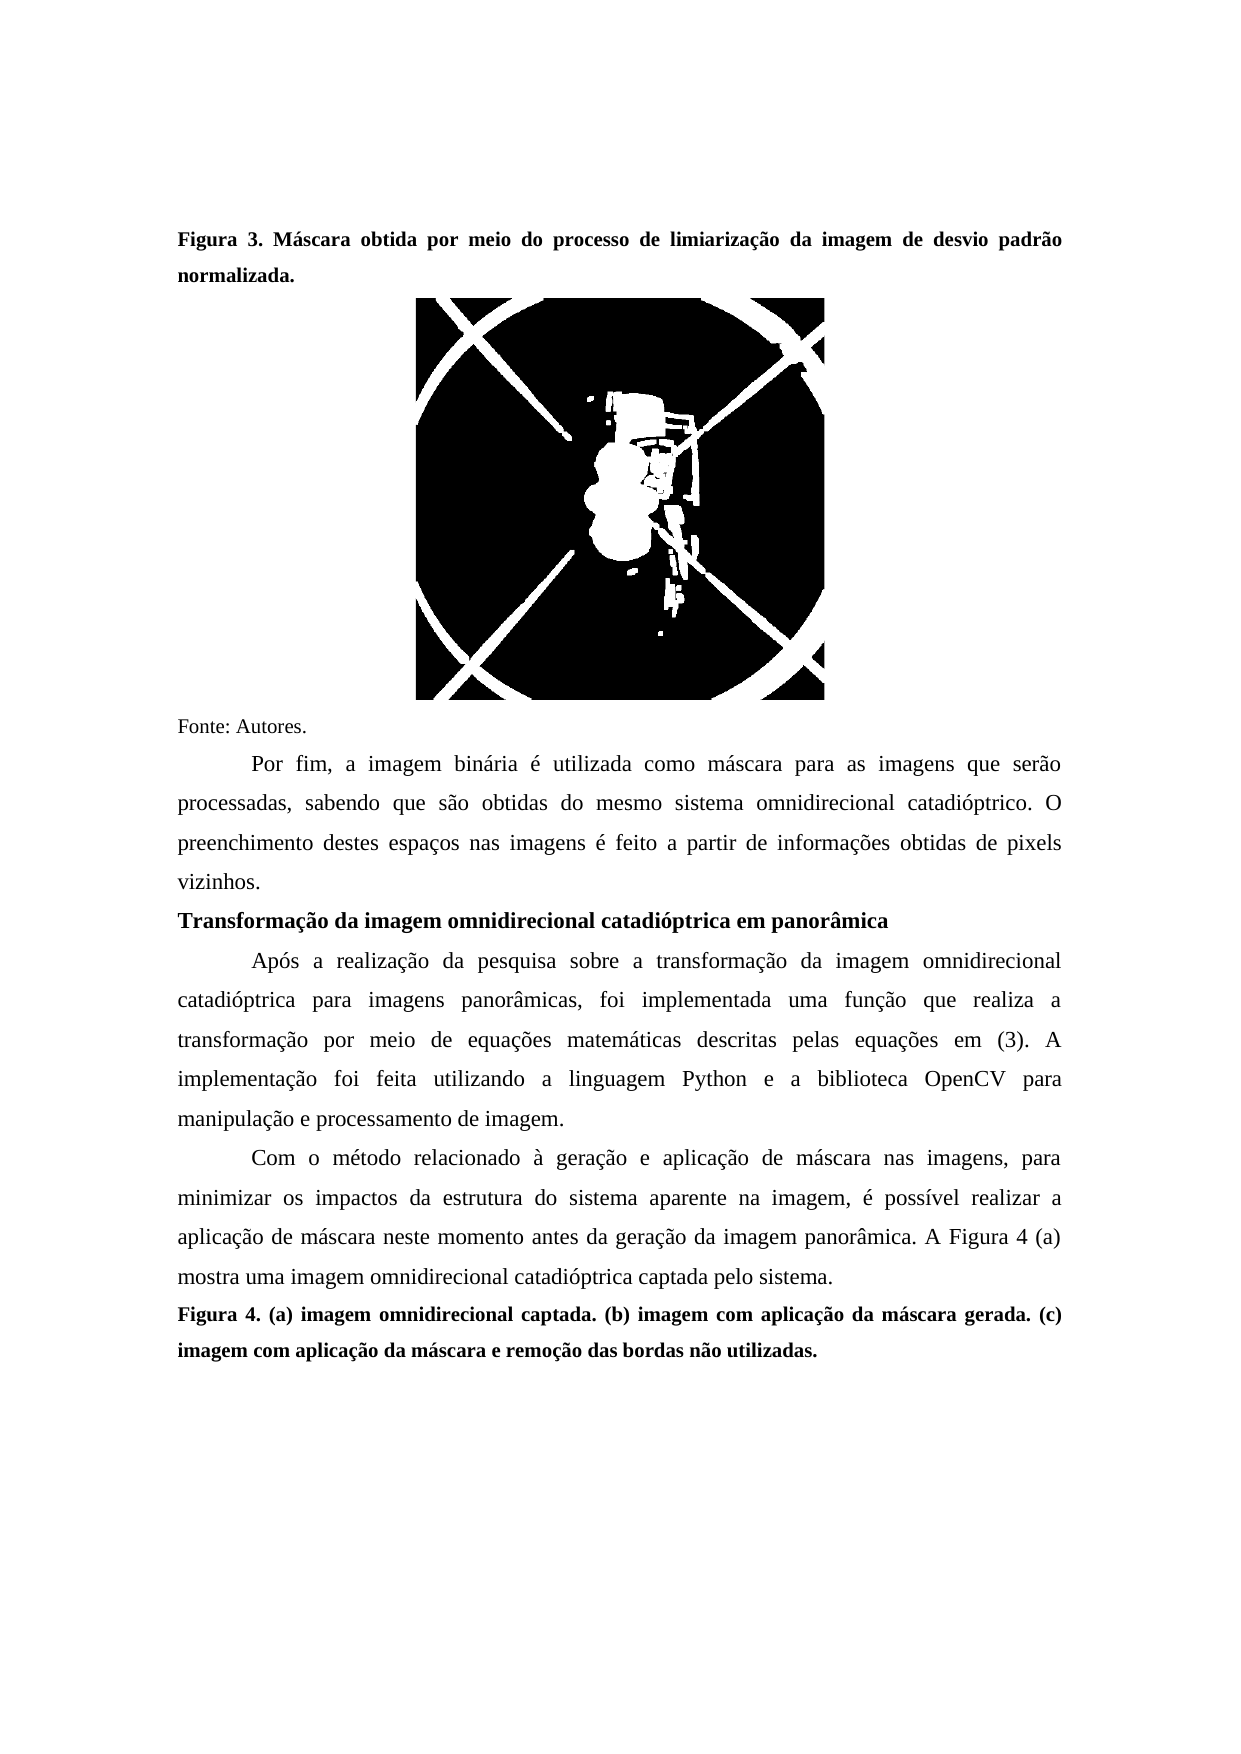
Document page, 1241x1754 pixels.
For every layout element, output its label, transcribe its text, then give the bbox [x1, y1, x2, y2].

text Após a realização da pesquisa sobre a transformação da imagem omnidirecional catadióptrica para imagens panorâmicas, foi implementada uma função que realiza a transformação por meio de equações matemáticas descritas pelas equações em (3). A implementação foi feita utilizando a linguagem Python e a biblioteca OpenCV para manipulação e processamento de imagem. [177, 947, 1063, 1131]
text Figura 4. (a) imagem omnidirecional captada. (b) imagem com aplicação da máscara gerada. (c) imagem com aplicação da máscara e remoção das bordas não utilizadas. [177, 1302, 1063, 1362]
text Transformação da imagem omnidirecional catadióptrica em panorâmica [177, 907, 1063, 934]
text Por fim, a imagem binária é utilizada como máscara para as imagens que serão processadas, sabendo que são obtidas do mesmo sistema omnidirecional catadióptrico. O preenchimento destes espaços nas imagens é feito a partir de informações obtidas de pixels vizinhos. [177, 749, 1063, 894]
text Fonte: Autores. [177, 713, 1063, 738]
text Figura 3. Máscara obtida por meio do processo de limiarização da imagem de desvio padrão normalizada. [177, 227, 1063, 287]
text Com o método relacionado à geração e aplicação de máscara nas imagens, para minimizar os impactos da estrutura do sistema aparente na imagem, é possível realizar a aplicação de máscara neste momento antes da geração da imagem panorâmica. A Figura 4 (a) mostra uma imagem omnidirecional catadióptrica captada pelo sistema. [177, 1144, 1063, 1289]
